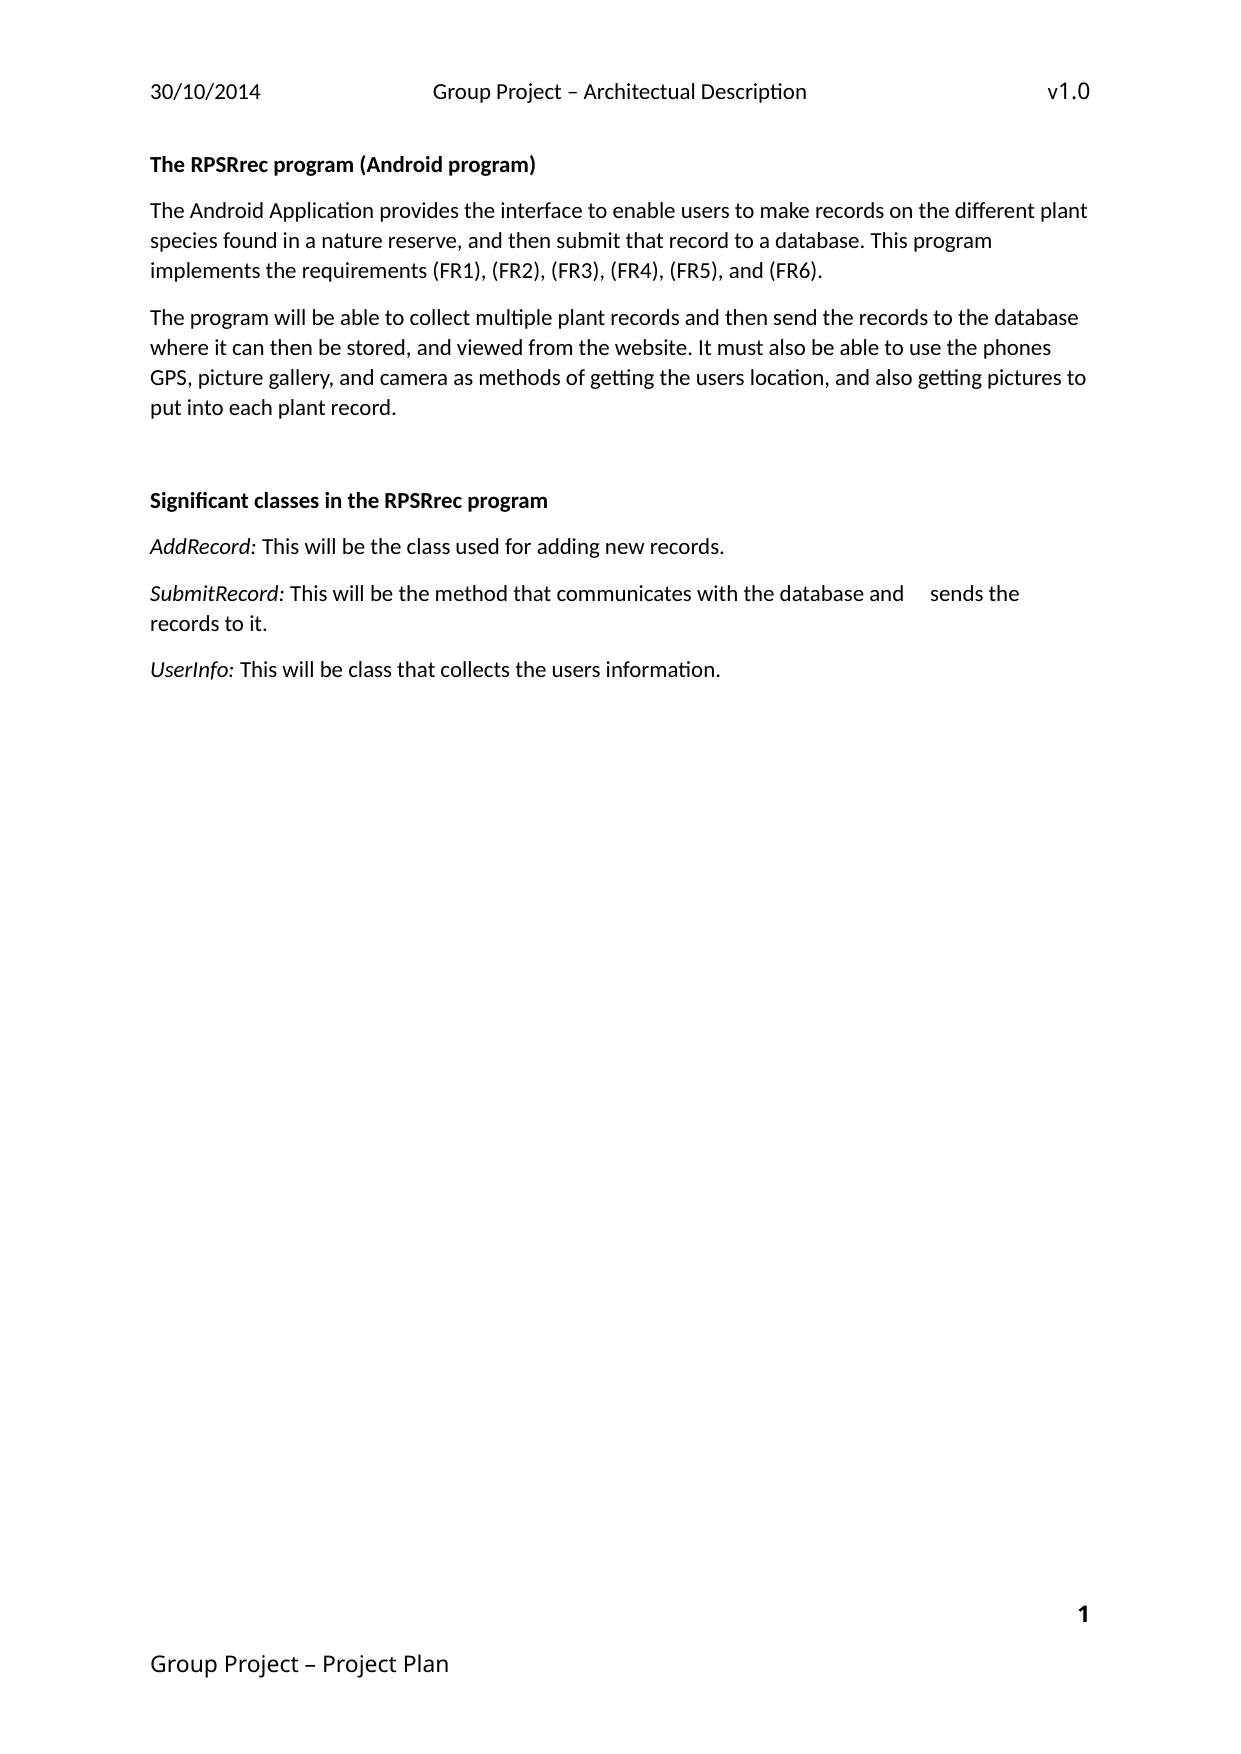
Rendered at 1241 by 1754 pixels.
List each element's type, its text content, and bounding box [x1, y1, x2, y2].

text AddRecord: This will be the class used for adding new records. [150, 532, 1090, 560]
text Significant classes in the RPSRrec program [150, 486, 1090, 514]
text The RPSRrec program (Android program) [150, 150, 1090, 178]
text SubmitRecord: This will be the method that communicates with the database and sends the records to it. [150, 579, 1090, 637]
text The Android Application provides the interface to enable users to make records on the different plant species found in a nature reserve, and then submit that record to a database. This program implements the requirements (FR1), (FR2), (FR3), (FR4), (FR5), and (FR6). [150, 197, 1090, 284]
text The program will be able to collect multiple plant records and then send the records to the database where it can then be stored, and viewed from the website. It must also be able to use the phones GPS, picture gallery, and camera as methods of getting the users location, and also getting pictures to put into each plant record. [150, 303, 1090, 421]
text UserInfo: This will be class that collects the users information. [150, 655, 1090, 683]
